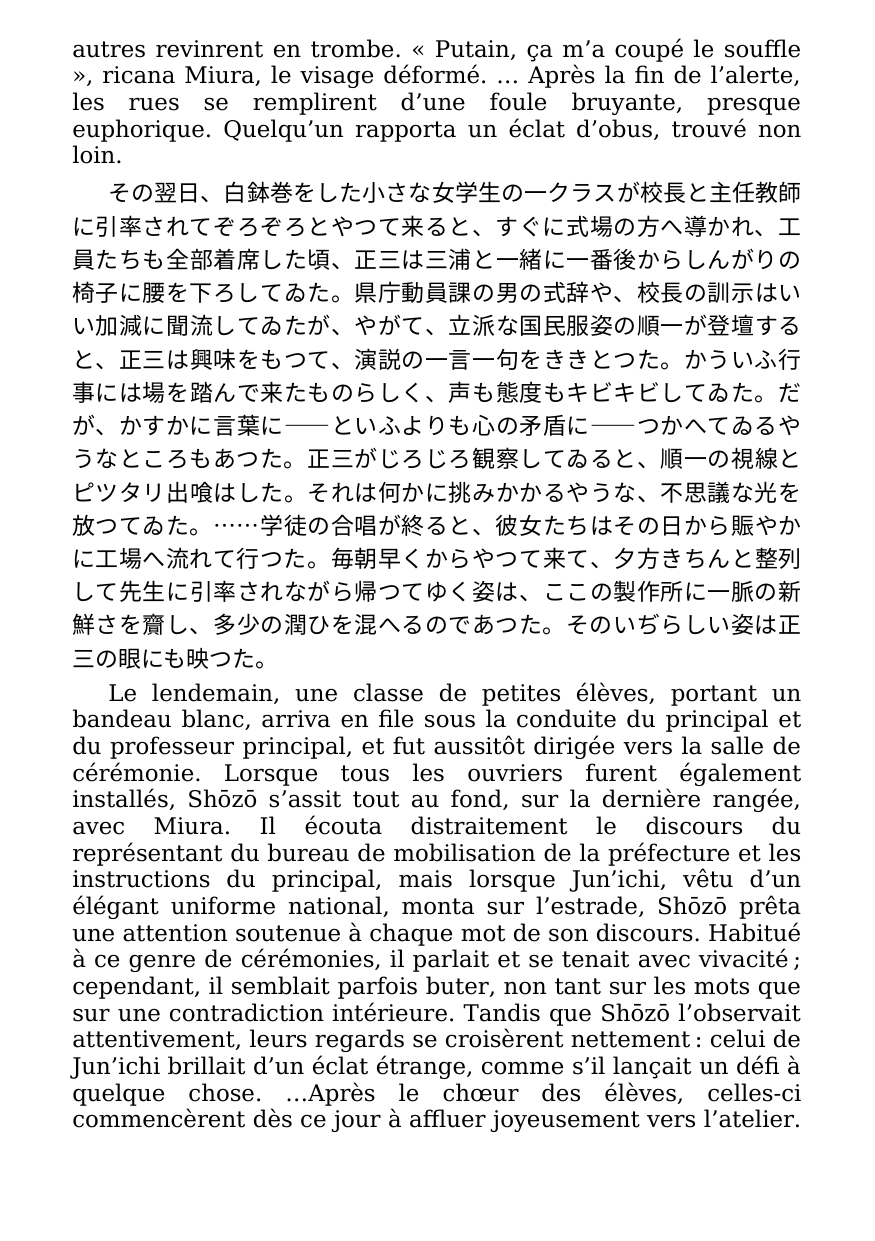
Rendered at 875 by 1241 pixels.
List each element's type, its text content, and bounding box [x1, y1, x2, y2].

text autres revinrent en trombe. « Putain, ça m’a coupé le souffle », ricana Miura, le visage déformé. … Après la fin de l’alerte, les rues se remplirent d’une foule bruyante, presque euphorique. Quelqu’un rapporta un éclat d’obus, trouvé non loin. [72, 36, 802, 169]
text その翌日、白鉢巻をした小さな女学生の一クラスが校長と主任教師に引率されてぞろぞろとやつて来ると、すぐに式場の方へ導かれ、工員たちも全部着席した頃、正三は三浦と一緒に一番後からしんがりの椅子に腰を下ろしてゐた。県庁動員課の男の式辞や、校長の訓示はいい加減に聞流してゐたが、やがて、立派な国民服姿の順一が登壇すると、正三は興味をもつて、演説の一言一句をききとつた。かういふ行事には場を踏んで来たものらしく、声も態度もキビキビしてゐた。だが、かすかに言葉に――といふよりも心の矛盾に――つかへてゐるやうなところもあつた。正三がじろじろ観察してゐると、順一の視線とピツタリ出喰はした。それは何かに挑みかかるやうな、不思議な光を放つてゐた。……学徒の合唱が終ると、彼女たちはその日から賑やかに工場へ流れて行つた。毎朝早くからやつて来て、夕方きちんと整列して先生に引率されながら帰つてゆく姿は、ここの製作所に一脈の新鮮さを齎し、多少の潤ひを混へるのであつた。そのいぢらしい姿は正三の眼にも映つた。 [72, 175, 802, 674]
text Le lendemain, une classe de petites élèves, portant un bandeau blanc, arriva en file sous la conduite du principal et du professeur principal, et fut aussitôt dirigée vers la salle de cérémonie. Lorsque tous les ouvriers furent également installés, Shōzō s’assit tout au fond, sur la dernière rangée, avec Miura. Il écouta distraitement le discours du représentant du bureau de mobilisation de la préfecture et les instructions du principal, mais lorsque Jun’ichi, vêtu d’un élégant uniforme national, monta sur l’estrade, Shōzō prêta une attention soutenue à chaque mot de son discours. Habitué à ce genre de cérémonies, il parlait et se tenait avec vivacité ; cependant, il semblait parfois buter, non tant sur les mots que sur une contradiction intérieure. Tandis que Shōzō l’observait attentivement, leurs regards se croisèrent nettement : celui de Jun’ichi brillait d’un éclat étrange, comme s’il lançait un défi à quelque chose. …Après le chœur des élèves, celles-ci commencèrent dès ce jour à affluer joyeusement vers l’atelier. [72, 680, 802, 1133]
